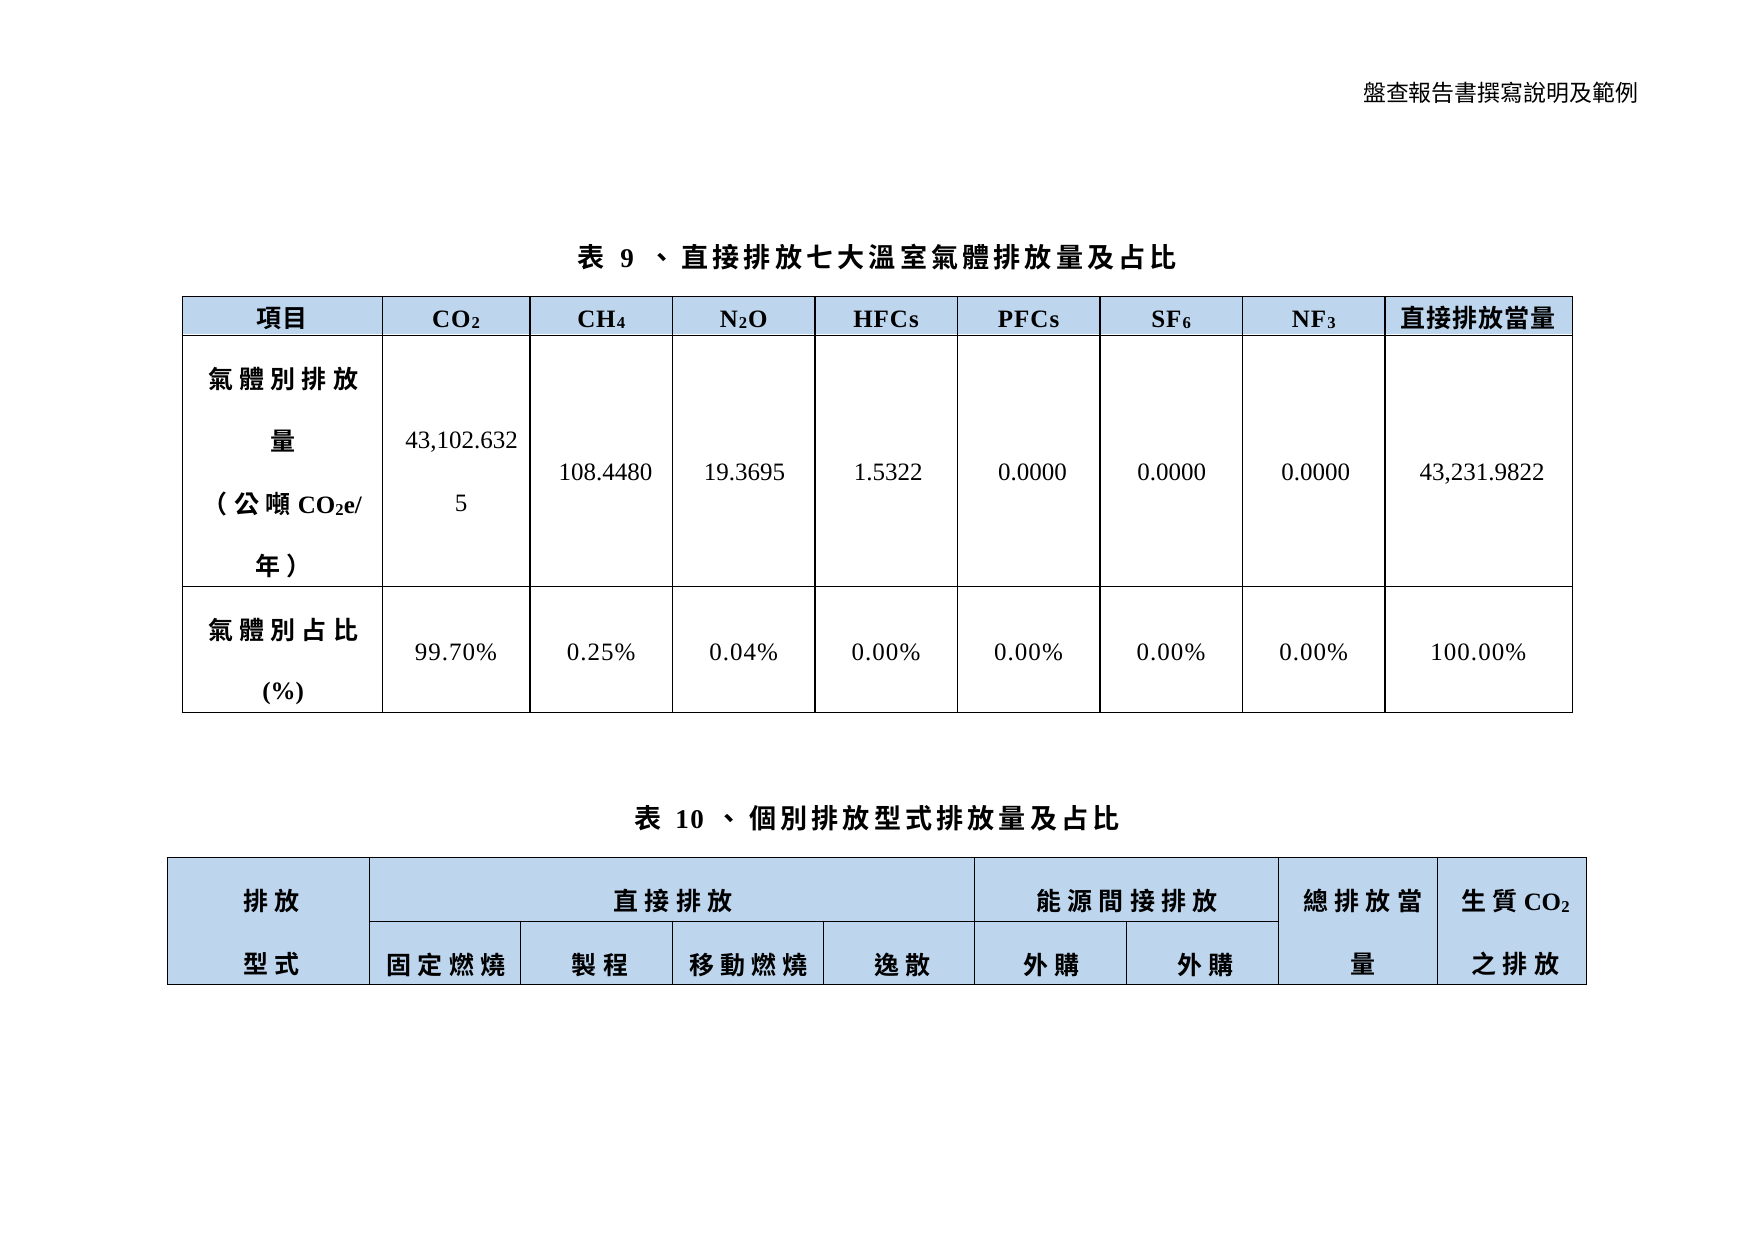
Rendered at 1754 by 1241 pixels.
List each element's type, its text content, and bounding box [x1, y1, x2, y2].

table_cell 1.5322 [816, 336, 957, 586]
table_header 直接排放 [370, 858, 974, 921]
table_header 排放 型式 [168, 858, 369, 984]
table_header 直接排放當量 [1386, 297, 1572, 334]
table_cell 移動燃燒 [673, 922, 823, 984]
table_header CO2 [383, 297, 529, 334]
table_cell 0.00% [958, 587, 1099, 712]
table_header HFCs [816, 297, 957, 334]
table_header PFCs [958, 297, 1099, 334]
table_header 能源間接排放 [975, 858, 1278, 921]
table_cell 100.00% [1386, 587, 1572, 712]
table_cell 固定燃燒 [370, 922, 520, 984]
table_header 項目 [183, 297, 382, 334]
table_cell 99.70% [383, 587, 529, 712]
table_cell 0.00% [1243, 587, 1384, 712]
table_cell 0.00% [1101, 587, 1242, 712]
table_cell 19.3695 [673, 336, 814, 586]
table_cell 0.0000 [958, 336, 1099, 586]
table_cell 氣體別占比(%) [183, 587, 382, 712]
table_header N2O [673, 297, 814, 334]
table_cell 108.4480 [531, 336, 672, 586]
table_cell 43,102.6325 [383, 336, 529, 586]
text 表10、個別排放型式排放量及占比 [153, 775, 1601, 838]
table_cell 0.00% [816, 587, 957, 712]
text 表9、直接排放七大溫室氣體排放量及占比 [153, 214, 1601, 276]
table_header CH4 [531, 297, 672, 334]
table_cell 逸散 [824, 922, 974, 984]
table_cell 0.0000 [1243, 336, 1384, 586]
table_cell 43,231.9822 [1386, 336, 1572, 586]
table_cell 製程 [521, 922, 672, 984]
table_header SF6 [1101, 297, 1242, 334]
table_cell 氣體別排放量 （公噸CO2e/年） [183, 336, 382, 586]
table_cell 0.25% [531, 587, 672, 712]
table_cell 0.0000 [1101, 336, 1242, 586]
table_cell 0.04% [673, 587, 814, 712]
table_cell 外購 [1127, 922, 1278, 984]
table_header NF3 [1243, 297, 1384, 334]
table_cell 外購 [975, 922, 1126, 984]
table_header 生質CO2 之排放當量 [1438, 858, 1586, 984]
table_header 總排放當量 [1279, 858, 1437, 984]
